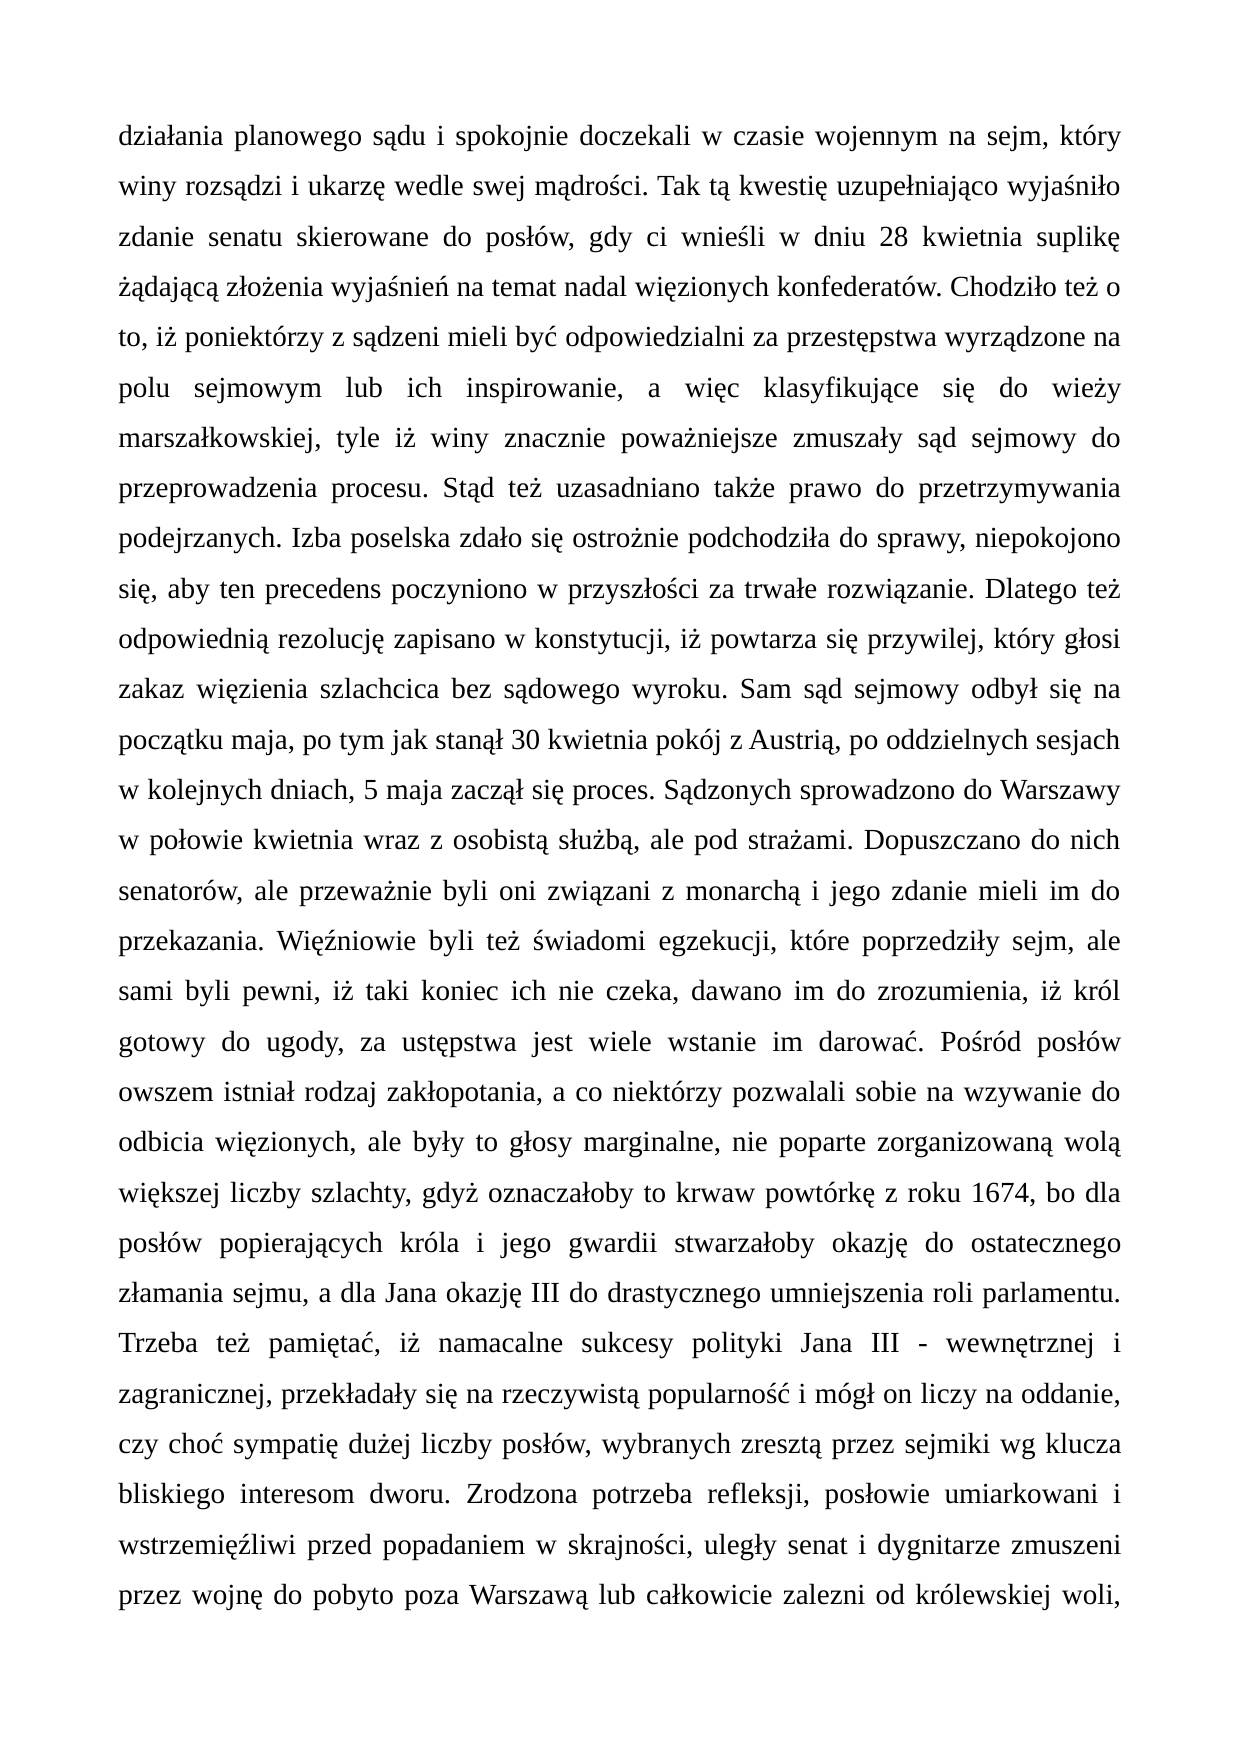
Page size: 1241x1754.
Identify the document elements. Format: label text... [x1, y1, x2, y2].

text działania planowego sądu i spokojnie doczekali w czasie wojennym na sejm, który winy rozsądzi i ukarzę wedle swej mądrości. Tak tą kwestię uzupełniająco wyjaśniło zdanie senatu skierowane do posłów, gdy ci wnieśli w dniu 28 kwietnia suplikę żądającą złożenia wyjaśnień na temat nadal więzionych konfederatów. Chodziło też o to, iż poniektórzy z sądzeni mieli być odpowiedzialni za przestępstwa wyrządzone na polu sejmowym lub ich inspirowanie, a więc klasyfikujące się do wieży marszałkowskiej, tyle iż winy znacznie poważniejsze zmuszały sąd sejmowy do przeprowadzenia procesu. Stąd też uzasadniano także prawo do przetrzymywania podejrzanych. Izba poselska zdało się ostrożnie podchodziła do sprawy, niepokojono się, aby ten precedens poczyniono w przyszłości za trwałe rozwiązanie. Dlatego też odpowiednią rezolucję zapisano w konstytucji, iż powtarza się przywilej, który głosi zakaz więzienia szlachcica bez sądowego wyroku. Sam sąd sejmowy odbył się na początku maja, po tym jak stanął 30 kwietnia pokój z Austrią, po oddzielnych sesjach w kolejnych dniach, 5 maja zaczął się proces. Sądzonych sprowadzono do Warszawy w połowie kwietnia wraz z osobistą służbą, ale pod strażami. Dopuszczano do nich senatorów, ale przeważnie byli oni związani z monarchą i jego zdanie mieli im do przekazania. Więźniowie byli też świadomi egzekucji, które poprzedziły sejm, ale sami byli pewni, iż taki koniec ich nie czeka, dawano im do zrozumienia, iż król gotowy do ugody, za ustępstwa jest wiele wstanie im darować. Pośród posłów owszem istniał rodzaj zakłopotania, a co niektórzy pozwalali sobie na wzywanie do odbicia więzionych, ale były to głosy marginalne, nie poparte zorganizowaną wolą większej liczby szlachty, gdyż oznaczałoby to krwaw powtórkę z roku 1674, bo dla posłów popierających króla i jego gwardii stwarzałoby okazję do ostatecznego złamania sejmu, a dla Jana okazję III do drastycznego umniejszenia roli parlamentu. Trzeba też pamiętać, iż namacalne sukcesy polityki Jana III - wewnętrznej i zagranicznej, przekładały się na rzeczywistą popularność i mógł on liczy na oddanie, czy choć sympatię dużej liczby posłów, wybranych zresztą przez sejmiki wg klucza bliskiego interesom dworu. Zrodzona potrzeba refleksji, posłowie umiarkowani i wstrzemięźliwi przed popadaniem w skrajności, uległy senat i dygnitarze zmuszeni przez wojnę do pobyto poza Warszawą lub całkowicie zalezni od królewskiej woli, [118, 118, 1122, 1611]
